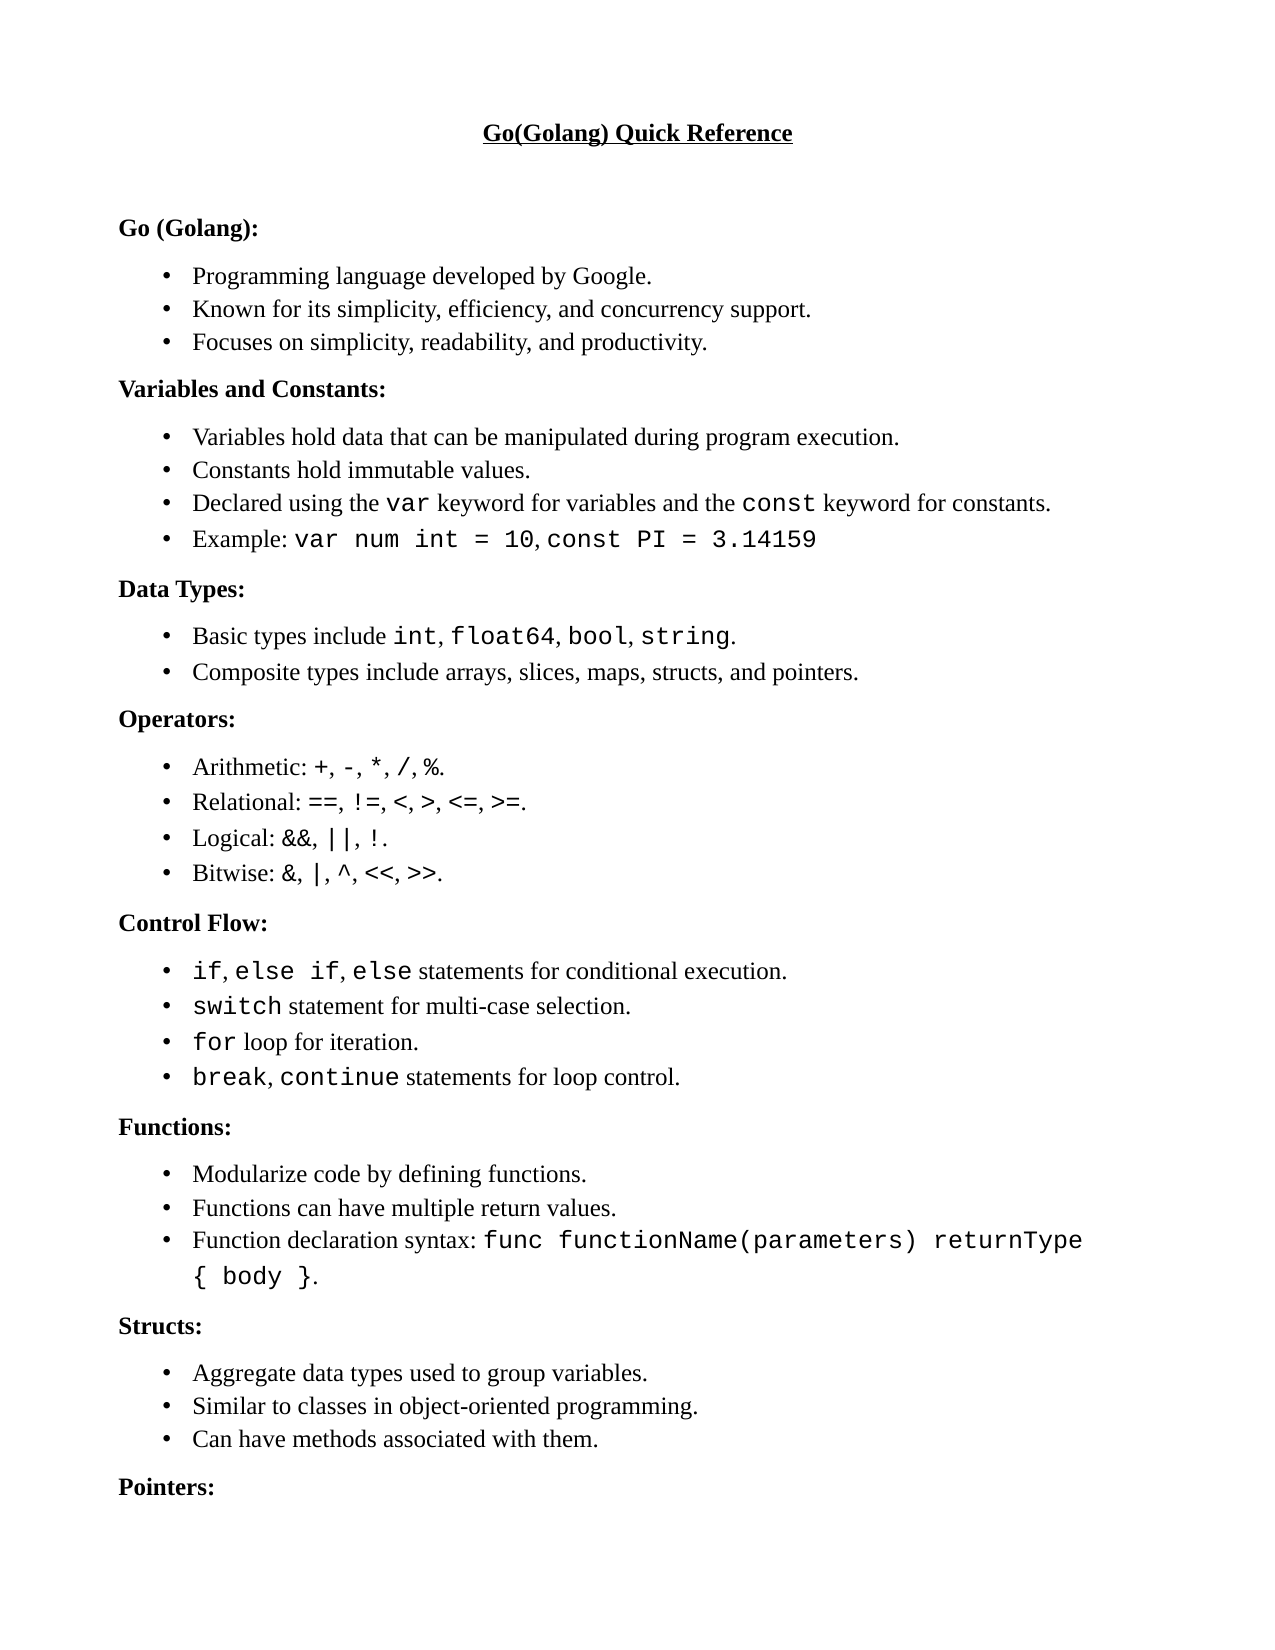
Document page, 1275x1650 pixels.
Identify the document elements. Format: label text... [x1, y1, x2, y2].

list Aggregate data types used to group variables. [162, 1358, 1157, 1387]
text Variables and Constants: [118, 374, 1157, 403]
list for loop for iteration. [162, 1027, 1157, 1057]
list Programming language developed by Google. [162, 261, 1157, 290]
list Bitwise: &, |, ^, <<, >>. [162, 858, 1157, 889]
list if, else if, else statements for conditional execution. [162, 956, 1157, 987]
text Control Flow: [118, 908, 1157, 937]
list Functions can have multiple return values. [162, 1193, 1157, 1221]
list Function declaration syntax: func functionName(parameters) returnType { body }. [162, 1226, 1157, 1292]
list Known for its simplicity, efficiency, and concurrency support. [162, 294, 1157, 323]
text Go (Golang): [118, 213, 1157, 242]
list Example: var num int = 10, const PI = 3.14159 [162, 524, 1157, 554]
list Similar to classes in object-oriented programming. [162, 1391, 1157, 1420]
list Relational: ==, !=, <, >, <=, >=. [162, 787, 1157, 818]
list break, continue statements for loop control. [162, 1062, 1157, 1093]
list switch statement for multi-case selection. [162, 991, 1157, 1022]
list Constants hold immutable values. [162, 455, 1157, 484]
text Data Types: [118, 574, 1157, 602]
list Variables hold data that can be manipulated during program execution. [162, 422, 1157, 451]
list Logical: &&, ||, !. [162, 823, 1157, 853]
list Can have methods associated with them. [162, 1424, 1157, 1453]
list Focuses on simplicity, readability, and productivity. [162, 327, 1157, 356]
list Basic types include int, float64, bool, string. [162, 621, 1157, 652]
text Structs: [118, 1311, 1157, 1339]
text Go(Golang) Quick Reference [118, 118, 1157, 147]
text Functions: [118, 1112, 1157, 1141]
text Operators: [118, 704, 1157, 733]
list Modularize code by defining functions. [162, 1159, 1157, 1188]
list Declared using the var keyword for variables and the const keyword for constants. [162, 488, 1157, 519]
text Pointers: [118, 1472, 1157, 1501]
list Composite types include arrays, slices, maps, structs, and pointers. [162, 657, 1157, 685]
list Arithmetic: +, -, *, /, %. [162, 752, 1157, 783]
